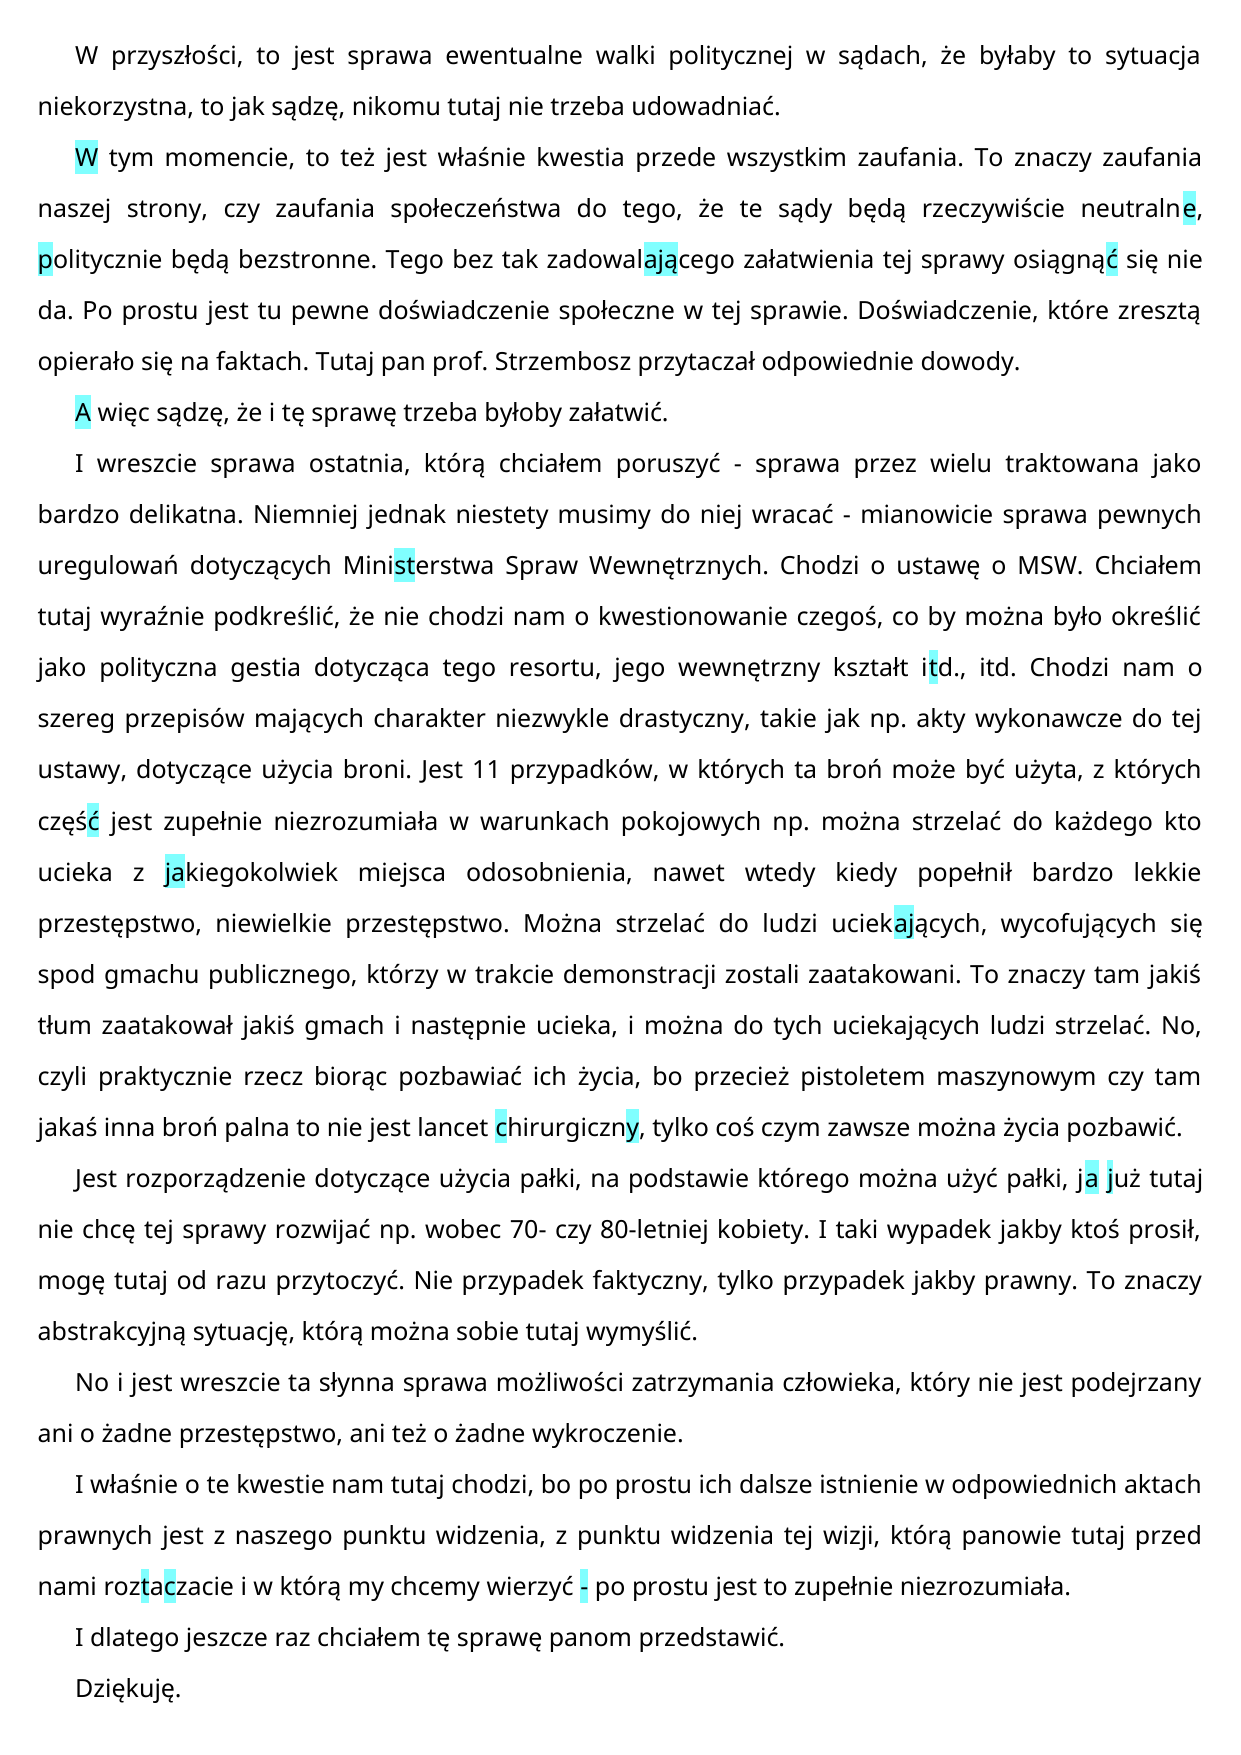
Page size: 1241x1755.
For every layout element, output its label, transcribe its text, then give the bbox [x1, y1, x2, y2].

text I wreszcie sprawa ostatnia, którą chciałem poruszyć - sprawa przez wielu traktowana jako bardzo delikatna. Niemniej jednak niestety musimy do niej wracać - mianowicie sprawa pewnych uregulowań dotyczących Ministerstwa Spraw Wewnętrznych. Chodzi o ustawę o MSW. Chciałem tutaj wyraźnie podkreślić, że nie chodzi nam o kwestionowanie czegoś, co by można było określić jako polityczna gestia dotycząca tego resortu, jego wewnętrzny kształt itd., itd. Chodzi nam o szereg przepisów mających charakter niezwykle drastyczny, takie jak np. akty wykonawcze do tej ustawy, dotyczące użycia broni. Jest 11 przypadków, w których ta broń może być użyta, z których część jest zupełnie niezrozumiała w warunkach pokojowych np. można strzelać do każdego kto ucieka z jakiegokolwiek miejsca odosobnienia, nawet wtedy kiedy popełnił bardzo lekkie przestępstwo, niewielkie przestępstwo. Można strzelać do ludzi uciekających, wycofujących się spod gmachu publicznego, którzy w trakcie demonstracji zostali zaatakowani. To znaczy tam jakiś tłum zaatakował jakiś gmach i następnie ucieka, i można do tych uciekających ludzi strzelać. No, czyli praktycznie rzecz biorąc pozbawiać ich życia, bo przecież pistoletem maszynowym czy tam jakaś inna broń palna to nie jest lancet chirurgiczny, tylko coś czym zawsze można życia pozbawić. [37, 446, 1203, 1143]
text I dlatego jeszcze raz chciałem tę sprawę panom przedstawić. [37, 1620, 1203, 1654]
text W tym momencie, to też jest właśnie kwestia przede wszystkim zaufania. To znaczy zaufania naszej strony, czy zaufania społeczeństwa do tego, że te sądy będą rzeczywiście neutralne, politycznie będą bezstronne. Tego bez tak zadowalającego załatwienia tej sprawy osiągnąć się nie da. Po prostu jest tu pewne doświadczenie społeczne w tej sprawie. Doświadczenie, które zresztą opierało się na faktach. Tutaj pan prof. Strzembosz przytaczał odpowiednie dowody. [37, 139, 1203, 378]
text A więc sądzę, że i tę sprawę trzeba byłoby załatwić. [37, 395, 1203, 429]
text Jest rozporządzenie dotyczące użycia pałki, na podstawie którego można użyć pałki, ja już tutaj nie chcę tej sprawy rozwijać np. wobec 70- czy 80-letniej kobiety. I taki wypadek jakby ktoś prosił, mogę tutaj od razu przytoczyć. Nie przypadek faktyczny, tylko przypadek jakby prawny. To znaczy abstrakcyjną sytuację, którą można sobie tutaj wymyślić. [37, 1160, 1203, 1348]
text No i jest wreszcie ta słynna sprawa możliwości zatrzymania człowieka, który nie jest podejrzany ani o żadne przestępstwo, ani też o żadne wykroczenie. [37, 1364, 1203, 1450]
text I właśnie o te kwestie nam tutaj chodzi, bo po prostu ich dalsze istnienie w odpowiednich aktach prawnych jest z naszego punktu widzenia, z punktu widzenia tej wizji, którą panowie tutaj przed nami roztaczacie i w którą my chcemy wierzyć - po prostu jest to zupełnie niezrozumiała. [37, 1467, 1203, 1603]
text Dziękuję. [37, 1671, 1203, 1705]
text W przyszłości, to jest sprawa ewentualne walki politycznej w sądach, że byłaby to sytuacja niekorzystna, to jak sądzę, nikomu tutaj nie trzeba udowadniać. [37, 37, 1203, 123]
